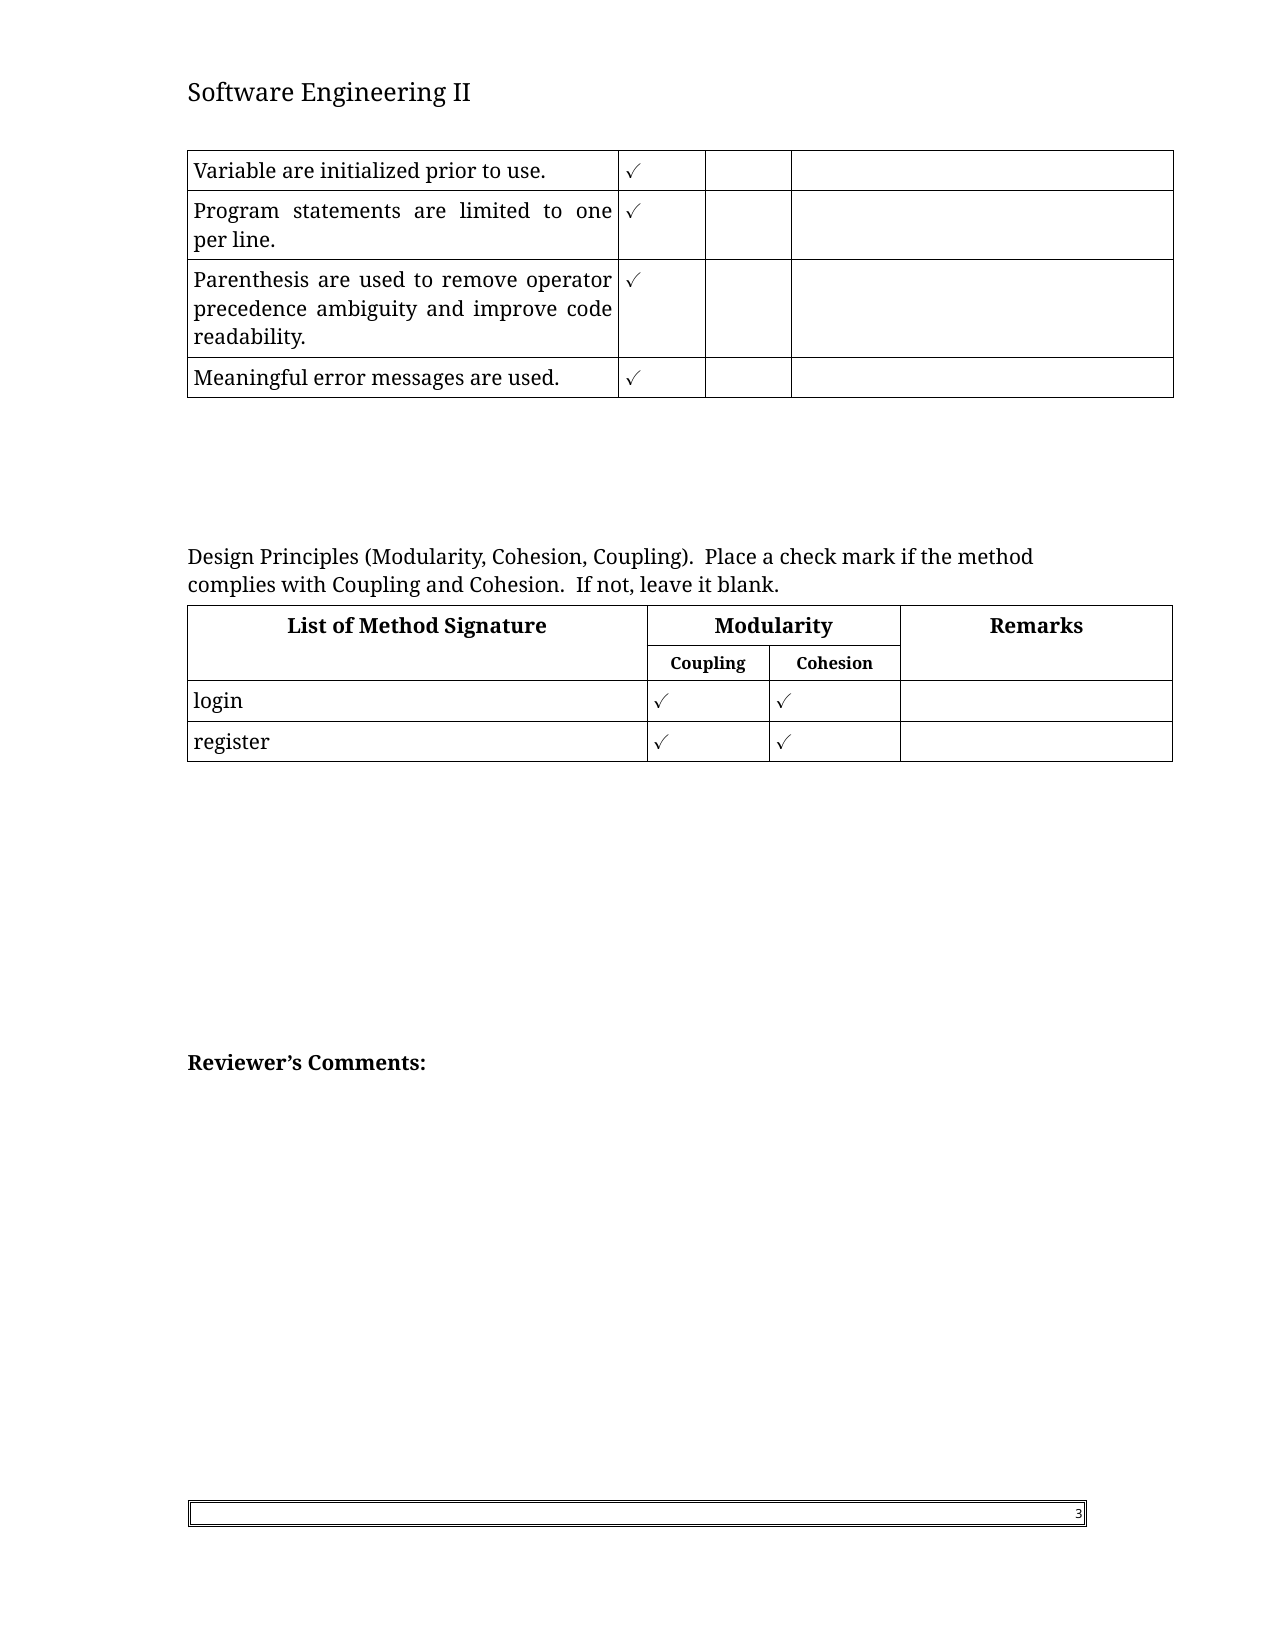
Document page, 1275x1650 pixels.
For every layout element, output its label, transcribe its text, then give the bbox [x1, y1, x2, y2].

table_cell [901, 681, 1172, 721]
table_cell [901, 722, 1172, 761]
table_cell ✓ [648, 681, 769, 721]
table_header Remarks [901, 606, 1172, 680]
table_cell [706, 191, 791, 259]
table_cell [792, 358, 1173, 397]
table_cell [706, 151, 791, 190]
table_cell [792, 260, 1173, 357]
table_cell ✓ [619, 191, 705, 259]
table_cell register [188, 722, 647, 761]
table_cell Program statements are limited to one per line. [188, 191, 618, 259]
table_cell Cohesion [770, 646, 900, 680]
table_cell [792, 191, 1173, 259]
subtitle Reviewer’s Comments: [187, 1048, 1087, 1105]
table_cell ✓ [770, 681, 900, 721]
table_cell Parenthesis are used to remove operator precedence ambiguity and improve code readability. [188, 260, 618, 357]
table_cell [792, 151, 1173, 190]
table_cell ✓ [648, 722, 769, 761]
table_cell Meaningful error messages are used. [188, 358, 618, 397]
table_header Modularity [648, 606, 900, 645]
table_cell Variable are initialized prior to use. [188, 151, 618, 190]
table_cell login [188, 681, 647, 721]
table_cell ✓ [619, 358, 705, 397]
table_cell [706, 260, 791, 357]
table_cell [706, 358, 791, 397]
table_cell ✓ [619, 260, 705, 357]
table_header List of Method Signature [188, 606, 647, 680]
subtitle Design Principles (Modularity, Cohesion, Coupling). Place a check mark if the method complies with Coupling and Cohesion. If not, leave it blank. [187, 542, 1087, 599]
table_cell ✓ [619, 151, 705, 190]
table_cell Coupling [648, 646, 769, 680]
table_cell ✓ [770, 722, 900, 761]
